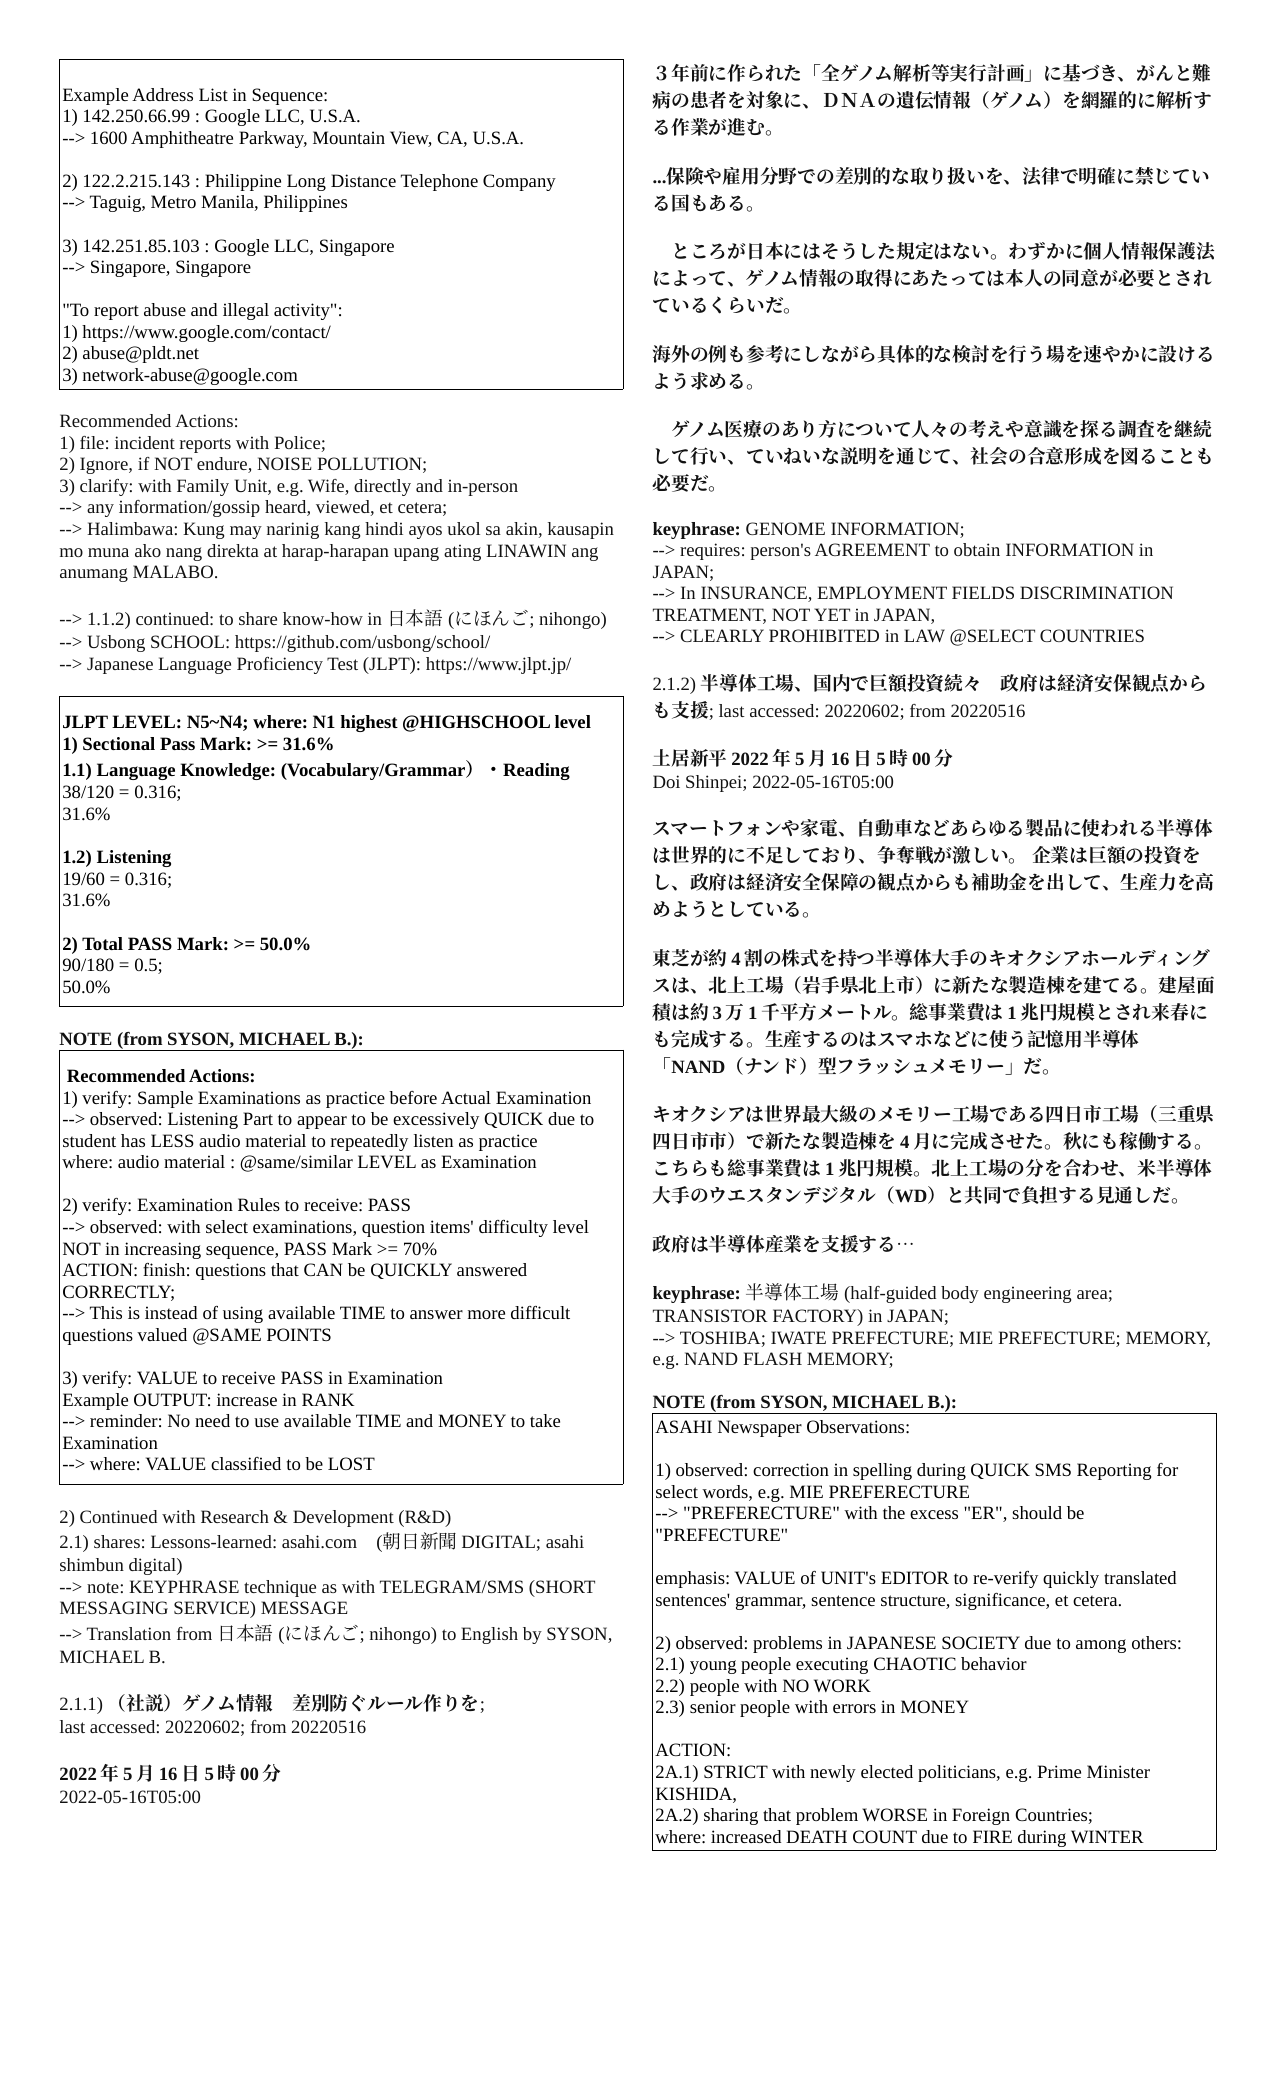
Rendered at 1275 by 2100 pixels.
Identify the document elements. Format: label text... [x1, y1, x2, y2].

text NOTE (from SYSON, MICHAEL B.): [59, 1028, 623, 1049]
text 土居新平2022年5月16日 5時00分 [652, 744, 1216, 771]
text 1) file: incident reports with Police; [59, 432, 623, 453]
text 東芝が約4割の株式を持つ半導体大手のキオクシアホールディングスは、北上工場（岩手県北上市）に新たな製造棟を建てる。建屋面積は約3万1千平方メートル。総事業費は1兆円規模とされ来春にも完成する。生産するのはスマホなどに使う記憶用半導体「NAND（ナンド）型フラッシュメモリー」だ。 [652, 944, 1216, 1078]
text --> 1.1.2) continued: to share know-how in 日本語 (にほんご; nihongo) [59, 604, 623, 631]
text --> TOSHIBA; IWATE PREFECTURE; MIE PREFECTURE; MEMORY, e.g. NAND FLASH MEMORY; [652, 1327, 1216, 1370]
table_header Example Address List in Sequence: 1) 142.250.66.99 : Google LLC, U.S.A. --> 1600 Amphitheatre Parkway, Mountain View, CA, U.S.A. 2) 122.2.215.143 : Philippine Long Distance Telephone Company --> Taguig, Metro Manila, Philippines 3) 142.251.85.103 : Google LLC, Singapore --> Singapore, Singapore "To report abuse and illegal activity": 1) https://www.google.com/contact/ 2) abuse@pldt.net 3) network-abuse@google.com [60, 60, 623, 388]
text keyphrase: GENOME INFORMATION; [652, 518, 1216, 539]
text --> Usbong SCHOOL: https://github.com/usbong/school/ [59, 631, 623, 653]
table_header JLPT LEVEL: N5~N4; where: N1 highest @HIGHSCHOOL level 1) Sectional Pass Mark: >= 31.6% 1.1) Language Knowledge: (Vocabulary/Grammar）・Reading 38/120 = 0.316; 31.6% 1.2) Listening 19/60 = 0.316; 31.6% 2) Total PASS Mark: >= 50.0% 90/180 = 0.5; 50.0% [60, 697, 623, 1006]
text --> note: KEYPHRASE technique as with TELEGRAM/SMS (SHORT MESSAGING SERVICE) MESSAGE [59, 1576, 623, 1619]
text 2.1.1) （社説）ゲノム情報 差別防ぐルール作りを; [59, 1689, 623, 1716]
text --> In INSURANCE, EMPLOYMENT FIELDS DISCRIMINATION TREATMENT, NOT YET in JAPAN, [652, 582, 1216, 625]
text ところが日本にはそうした規定はない。わずかに個人情報保護法によって、ゲノム情報の取得にあたっては本人の同意が必要とされているくらいだ。 [652, 237, 1216, 318]
text keyphrase: 半導体工場 (half-guided body engineering area; TRANSISTOR FACTORY) in JAPAN; [652, 1278, 1216, 1327]
text --> Halimbawa: Kung may narinig kang hindi ayos ukol sa akin, kausapin mo muna ako nang direkta at harap-harapan upang ating LINAWIN ang anumang MALABO. [59, 518, 623, 583]
text 2) Ignore, if NOT endure, NOISE POLLUTION; [59, 453, 623, 475]
text --> Translation from 日本語 (にほんご; nihongo) to English by SYSON, MICHAEL B. [59, 1619, 623, 1667]
text 2.1) shares: Lessons-learned: asahi.com (朝日新聞DIGITAL; asahi shimbun digital) [59, 1527, 623, 1576]
text 3) clarify: with Family Unit, e.g. Wife, directly and in-person [59, 475, 623, 496]
text ３年前に作られた「全ゲノム解析等実行計画」に基づき、がんと難病の患者を対象に、ＤＮＡの遺伝情報（ゲノム）を網羅的に解析する作業が進む。 [652, 59, 1216, 140]
text Doi Shinpei; 2022-05-16T05:00 [652, 771, 1216, 793]
table_header ASAHI Newspaper Observations: 1) observed: correction in spelling during QUICK SMS Reporting for select words, e.g. MIE PREFERECTURE --> "PREFERECTURE" with the excess "ER", should be "PREFECTURE" emphasis: VALUE of UNIT's EDITOR to re-verify quickly translated sentences' grammar, sentence structure, significance, et cetera. 2) observed: problems in JAPANESE SOCIETY due to among others: 2.1) young people executing CHAOTIC behavior 2.2) people with NO WORK 2.3) senior people with errors in MONEY ACTION: 2A.1) STRICT with newly elected politicians, e.g. Prime Minister KISHIDA, 2A.2) sharing that problem WORSE in Foreign Countries; where: increased DEATH COUNT due to FIRE during WINTER [653, 1414, 1216, 1850]
text --> requires: person's AGREEMENT to obtain INFORMATION in JAPAN; [652, 539, 1216, 582]
text ゲノム医療のあり方について人々の考えや意識を探る調査を継続して行い、ていねいな説明を通じて、社会の合意形成を図ることも必要だ。 [652, 415, 1216, 496]
text --> CLEARLY PROHIBITED in LAW @SELECT COUNTRIES [652, 625, 1216, 647]
text 政府は半導体産業を支援する… [652, 1229, 1216, 1257]
text 2) Continued with Research & Development (R&D) [59, 1506, 623, 1527]
text last accessed: 20220602; from 20220516 [59, 1716, 623, 1737]
table_header Recommended Actions: 1) verify: Sample Examinations as practice before Actual Examination --> observed: Listening Part to appear to be excessively QUICK due to student has LESS audio material to repeatedly listen as practice where: audio material : @same/similar LEVEL as Examination 2) verify: Examination Rules to receive: PASS --> observed: with select examinations, question items' difficulty level NOT in increasing sequence, PASS Mark >= 70% ACTION: finish: questions that CAN be QUICKLY answered CORRECTLY; --> This is instead of using available TIME to answer more difficult questions valued @SAME POINTS 3) verify: VALUE to receive PASS in Examination Example OUTPUT: increase in RANK --> reminder: No need to use available TIME and MONEY to take Examination --> where: VALUE classified to be LOST [60, 1051, 623, 1484]
text 2.1.2) 半導体工場、国内で巨額投資続々 政府は経済安保観点からも支援; last accessed: 20220602; from 20220516 [652, 668, 1216, 722]
text 海外の例も参考にしながら具体的な検討を行う場を速やかに設けるよう求める。 [652, 339, 1216, 393]
text スマートフォンや家電、自動車などあらゆる製品に使われる半導体は世界的に不足しており、争奪戦が激しい。 企業は巨額の投資をし、政府は経済安全保障の観点からも補助金を出して、生産力を高めようとしている。 [652, 814, 1216, 922]
text 2022年5月16日 5時00分 [59, 1759, 623, 1786]
text --> Japanese Language Proficiency Test (JLPT): https://www.jlpt.jp/ [59, 653, 623, 674]
text --> any information/gossip heard, viewed, et cetera; [59, 496, 623, 518]
text Recommended Actions: [59, 410, 623, 432]
text キオクシアは世界最大級のメモリー工場である四日市工場（三重県四日市市）で新たな製造棟を4月に完成させた。秋にも稼働する。こちらも総事業費は1兆円規模。北上工場の分を合わせ、米半導体大手のウエスタンデジタル（WD）と共同で負担する見通しだ。 [652, 1100, 1216, 1208]
text ...保険や雇用分野での差別的な取り扱いを、法律で明確に禁じている国もある。 [652, 162, 1216, 216]
text NOTE (from SYSON, MICHAEL B.): [652, 1391, 1216, 1413]
text 2022-05-16T05:00 [59, 1786, 623, 1807]
